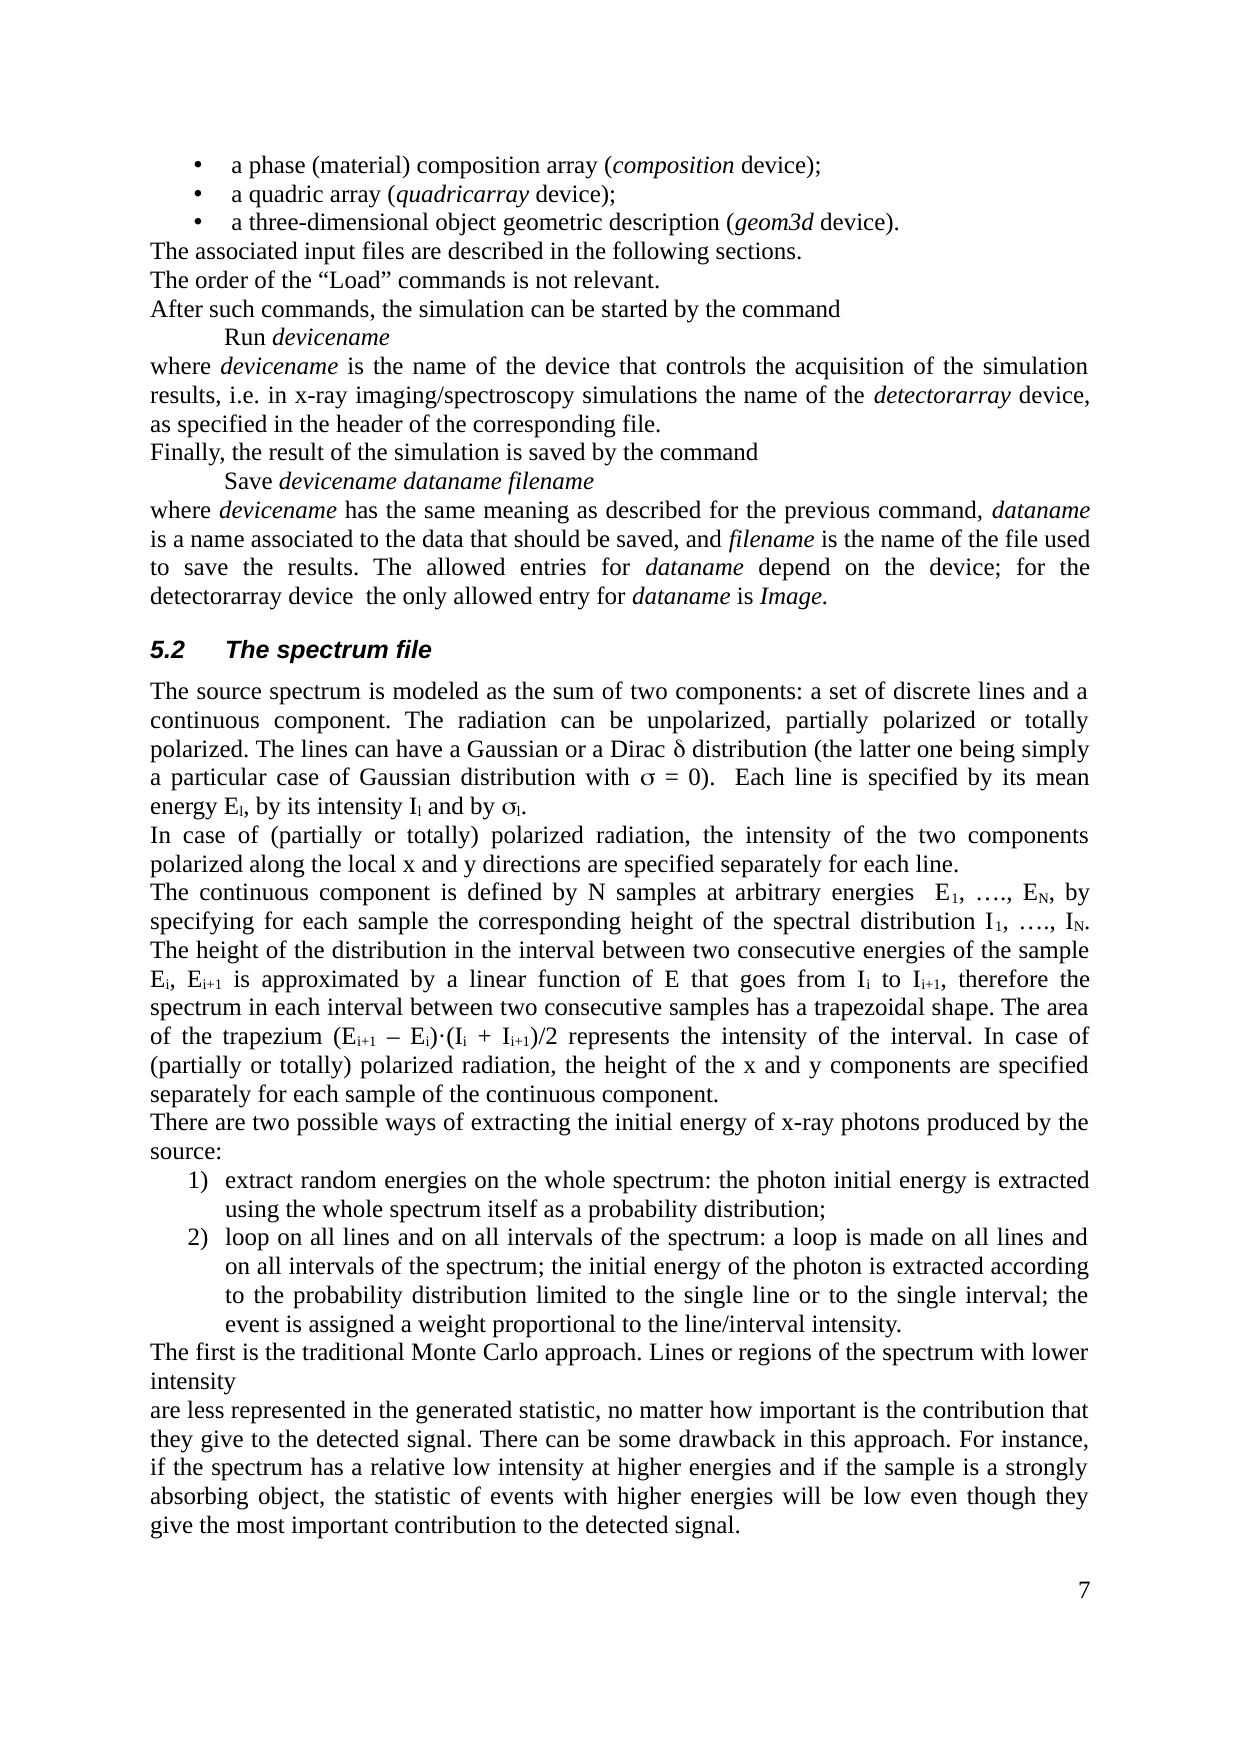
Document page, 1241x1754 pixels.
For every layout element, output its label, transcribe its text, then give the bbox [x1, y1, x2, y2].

text Finally, the result of the simulation is saved by the command [150, 437, 1090, 466]
text are less represented in the generated statistic, no matter how important is the contribution that they give to the detected signal. There can be some drawback in this approach. For instance, if the spectrum has a relative low intensity at higher energies and if the sample is a strongly absorbing object, the statistic of events with higher energies will be low even though they give the most important contribution to the detected signal. [150, 1395, 1090, 1539]
text Save devicename dataname filename [150, 466, 1090, 495]
text The source spectrum is modeled as the sum of two components: a set of discrete lines and a continuous component. The radiation can be unpolarized, partially polarized or totally polarized. The lines can have a Gaussian or a Dirac d distribution (the latter one being simply a particular case of Gaussian distribution with s = 0). Each line is specified by its mean energy El, by its intensity Il and by sl. [150, 676, 1090, 820]
list a three-dimensional object geometric description (geom3d device). [194, 207, 1090, 236]
text The order of the “Load” commands is not relevant. [150, 265, 1090, 294]
text After such commands, the simulation can be started by the command [150, 294, 1090, 322]
text The continuous component is defined by N samples at arbitrary energies E1, …., EN, by specifying for each sample the corresponding height of the spectral distribution I1, …., IN. The height of the distribution in the interval between two consecutive energies of the sample Ei, Ei+1 is approximated by a linear function of E that goes from Ii to Ii+1, therefore the spectrum in each interval between two consecutive samples has a trapezoidal shape. The area of the trapezium (Ei+1 – Ei)·(Ii + Ii+1)/2 represents the intensity of the interval. In case of (partially or totally) polarized radiation, the height of the x and y components are specified separately for each sample of the continuous component. [150, 877, 1090, 1107]
text There are two possible ways of extracting the initial energy of x-ray photons produced by the source: [150, 1107, 1090, 1165]
list a quadric array (quadricarray device); [194, 179, 1090, 207]
list a phase (material) composition array (composition device); [194, 150, 1090, 179]
subtitle The spectrum file [150, 635, 1090, 664]
text The first is the traditional Monte Carlo approach. Lines or regions of the spectrum with lower intensity [150, 1337, 1090, 1395]
list extract random energies on the whole spectrum: the photon initial energy is extracted using the whole spectrum itself as a probability distribution; [187, 1165, 1090, 1222]
list loop on all lines and on all intervals of the spectrum: a loop is made on all lines and on all intervals of the spectrum; the initial energy of the photon is extracted according to the probability distribution limited to the single line or to the single interval; the event is assigned a weight proportional to the line/interval intensity. [187, 1222, 1090, 1337]
text The associated input files are described in the following sections. [150, 236, 1090, 265]
text In case of (partially or totally) polarized radiation, the intensity of the two components polarized along the local x and y directions are specified separately for each line. [150, 820, 1090, 877]
text Run devicename [150, 322, 1090, 351]
text where devicename is the name of the device that controls the acquisition of the simulation results, i.e. in x-ray imaging/spectroscopy simulations the name of the detectorarray device, as specified in the header of the corresponding file. [150, 351, 1090, 437]
text where devicename has the same meaning as described for the previous command, dataname is a name associated to the data that should be saved, and filename is the name of the file used to save the results. The allowed entries for dataname depend on the device; for the detectorarray device the only allowed entry for dataname is Image. [150, 495, 1090, 610]
